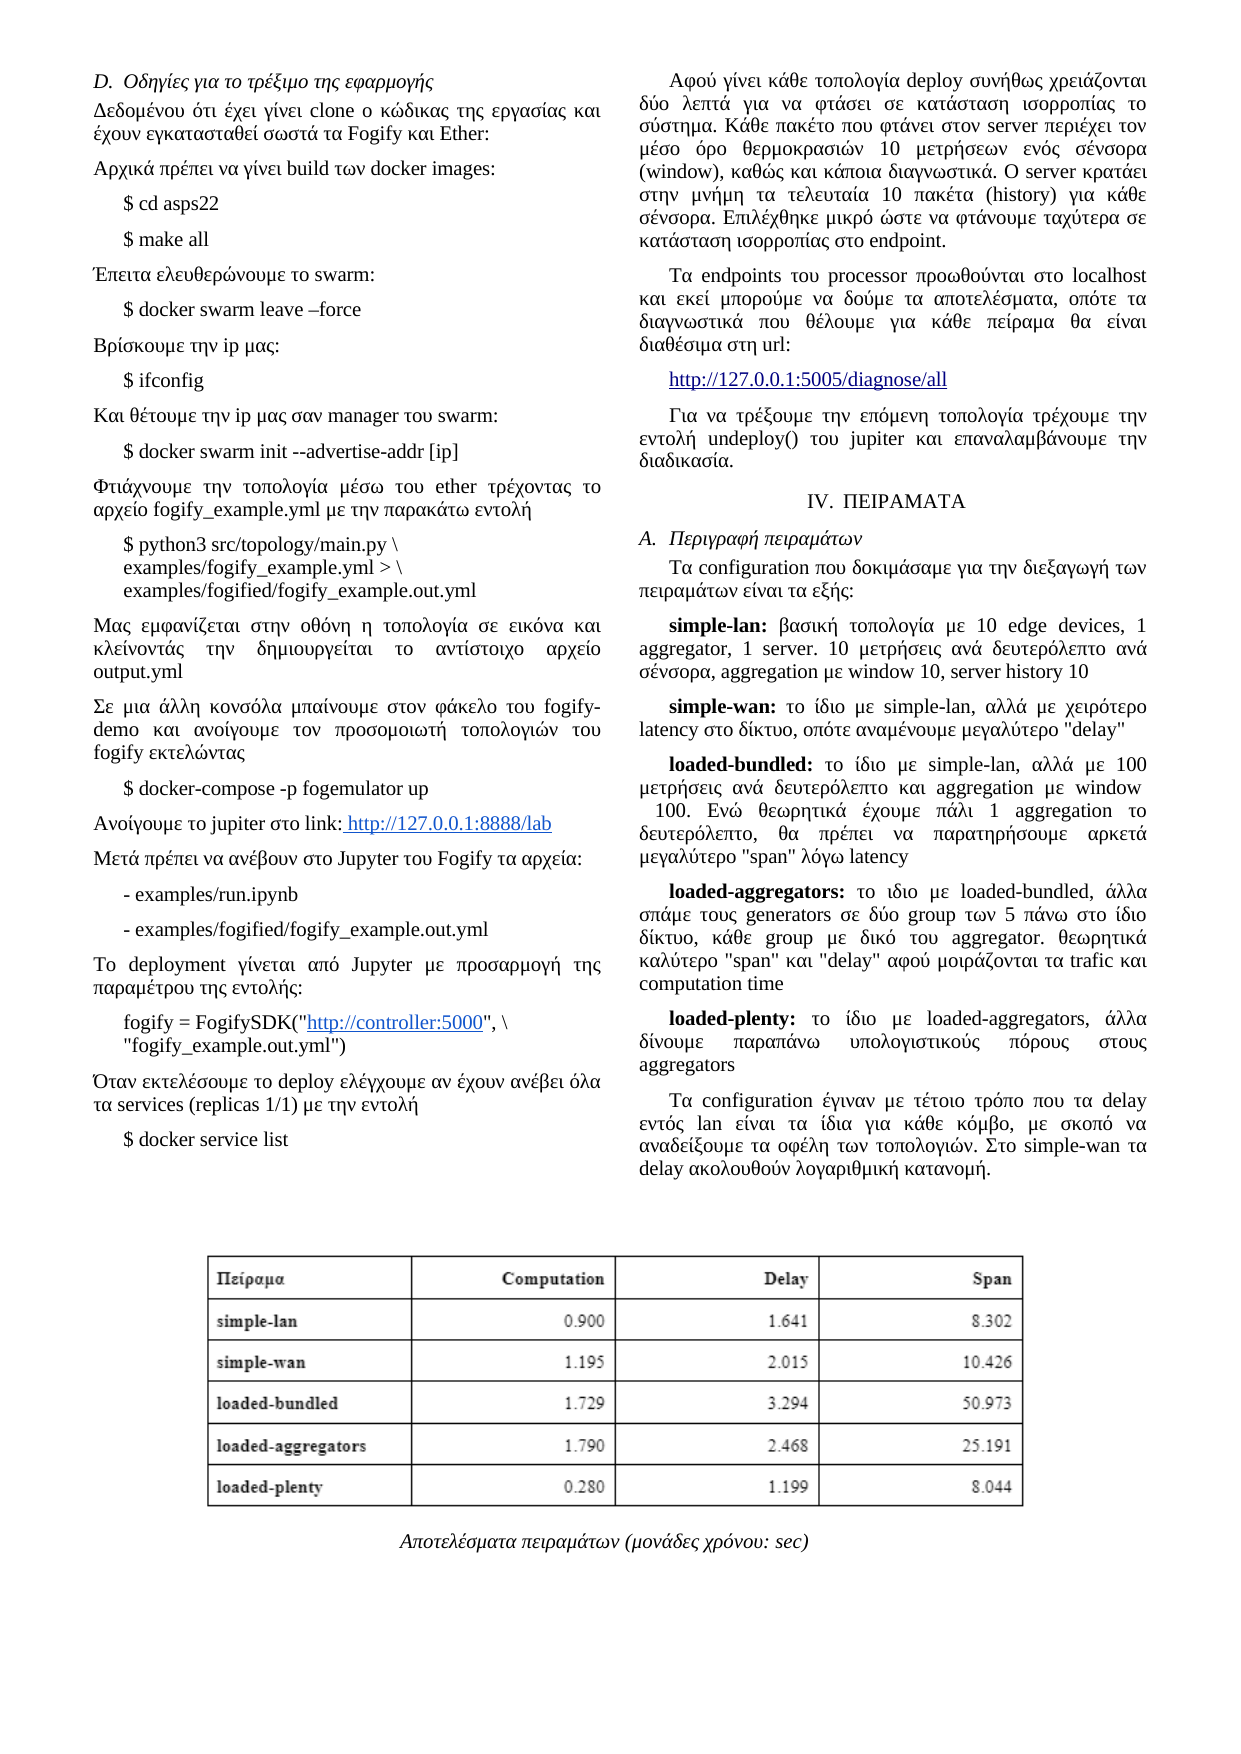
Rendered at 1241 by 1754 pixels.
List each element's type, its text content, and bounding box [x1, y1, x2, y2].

text Τα configuration που δοκιμάσαμε για την διεξαγωγή των πειραμάτων είναι τα εξής: [639, 556, 1147, 602]
text loaded-aggregators: το ιδιο με loaded-bundled, άλλα σπάμε τους generators σε δύο group των 5 πάνω στο ίδιο δίκτυο, κάθε group με δικό του aggregator. θεωρητικά καλύτερο "span" και "delay" αφού μοιράζονται τα trafic και computation time [639, 881, 1147, 995]
text Βρίσκουμε την ip μας: [93, 334, 601, 357]
text Το deployment γίνεται από Jupyter με προσαρμογή της παραμέτρου της εντολής: [93, 953, 601, 999]
subtitle Οδηγίες για το τρέξιμο της εφαρμογής [93, 69, 601, 93]
text loaded-plenty: το ίδιο με loaded-aggregators, άλλα δίνουμε παραπάνω υπολογιστικούς πόρους στους aggregators [639, 1008, 1147, 1076]
text - examples/fogified/fogify_example.out.yml [93, 918, 601, 941]
text Και θέτουμε την ip μας σαν manager του swarm: [93, 404, 601, 427]
text Αρχικά πρέπει να γίνει build των docker images: [93, 157, 601, 180]
text $ docker swarm leave –force [93, 298, 601, 321]
text Έπειτα ελευθερώνουμε το swarm: [93, 263, 601, 286]
text Τα endpoints του processor προωθούνται στο localhost και εκεί μπορούμε να δούμε τα αποτελέσματα, οπότε τα διαγνωστικά που θέλουμε για κάθε πείραμα θα είναι διαθέσιμα στη url: [639, 264, 1147, 356]
text Ανοίγουμε το jupiter στο link: http://127.0.0.1:8888/lab [93, 812, 601, 835]
text Τα configuration έγιναν με τέτοιο τρόπο που τα delay εντός lan είναι τα ίδια για κάθε κόμβο, με σκοπό να αναδείξουμε τα οφέλη των τοπολογιών. Στο simple-wan τα delay ακολουθούν λογαριθμική κατανομή. [639, 1089, 1147, 1180]
text $ docker swarm init --advertise-addr [ip] [93, 440, 601, 463]
text $ make all [93, 228, 601, 251]
text $ docker-compose -p fogemulator up [93, 777, 601, 799]
text Μας εμφανίζεται στην οθόνη η τοπολογία σε εικόνα και κλείνοντάς την δημιουργείται το αντίστοιχο αρχείο output.yml [93, 614, 601, 683]
subtitle Περιγραφή πειραμάτων [639, 526, 1147, 550]
text $ cd asps22 [93, 193, 601, 215]
text Αφού γίνει κάθε τοπολογία deploy συνήθως χρειάζονται δύο λεπτά για να φτάσει σε κατάσταση ισορροπίας το σύστημα. Κάθε πακέτο που φτάνει στον server περιέχει τον μέσο όρο θερμοκρασιών 10 μετρήσεων ενός σένσορα (window), καθώς και κάποια διαγνωστικά. O server κρατάει στην μνήμη τα τελευταία 10 πακέτα (history) για κάθε σένσορα. Επιλέχθηκε μικρό ώστε να φτάνουμε ταχύτερα σε κατάσταση ισορροπίας στο endpoint. [639, 69, 1147, 252]
text $ python3 src/topology/main.py \ examples/fogify_example.yml > \ examples/fogified/fogify_example.out.yml [93, 533, 601, 602]
text $ docker service list [93, 1128, 601, 1151]
text Φτιάχνουμε την τοπολογία μέσω του ether τρέχοντας το αρχείο fogify_example.yml με την παρακάτω εντολή [93, 475, 601, 521]
text $ ifconfig [93, 369, 601, 392]
list Δεδομένου ότι έχει γίνει clone ο κώδικας της εργασίας και έχουν εγκατασταθεί σωστά τα Fogify και Ether: [93, 99, 601, 145]
text simple-lan: βασική τοπολογία με 10 edge devices, 1 aggregator, 1 server. 10 μετρήσεις ανά δευτερόλεπτο ανά σένσορα, aggregation με window 10, server history 10 [639, 614, 1147, 683]
text Σε μια άλλη κονσόλα μπαίνουμε στον φάκελο του fogify-demo και ανοίγουμε τον προσομοιωτή τοπολογιών του fogify εκτελώντας [93, 696, 601, 764]
text http://127.0.0.1:5005/diagnose/all [639, 368, 1147, 391]
text simple-wan: το ίδιο με simple-lan, αλλά με χειρότερο latency στο δίκτυο, οπότε αναμένουμε μεγαλύτερο "delay" [639, 695, 1147, 741]
text Για να τρέξουμε την επόμενη τοπολογία τρέχουμε την εντολή undeploy() του jupiter και επαναλαμβάνουμε την διαδικασία. [639, 404, 1147, 472]
text Μετά πρέπει να ανέβουν στο Jupyter του Fogify τα αρχεία: [93, 847, 601, 870]
text loaded-bundled: το ίδιο με simple-lan, αλλά με 100 μετρήσεις ανά δευτερόλεπτο και aggregation με window 100. Ενώ θεωρητικά έχουμε πάλι 1 aggregation το δευτερόλεπτο, θα πρέπει να παρατηρήσουμε αρκετά μεγαλύτερο "span" λόγω latency [639, 754, 1147, 868]
text Όταν εκτελέσουμε το deploy ελέγχουμε αν έχουν ανέβει όλα τα services (replicas 1/1) με την εντολή [93, 1070, 601, 1116]
text fogify = FogifySDK("http://controller:5000", \ "fogify_example.out.yml") [93, 1012, 601, 1057]
text - examples/run.ipynb [93, 883, 601, 906]
subtitle ΠΕΙΡΑΜΑΤΑ [639, 489, 1147, 513]
picture [202, 1250, 1029, 1512]
